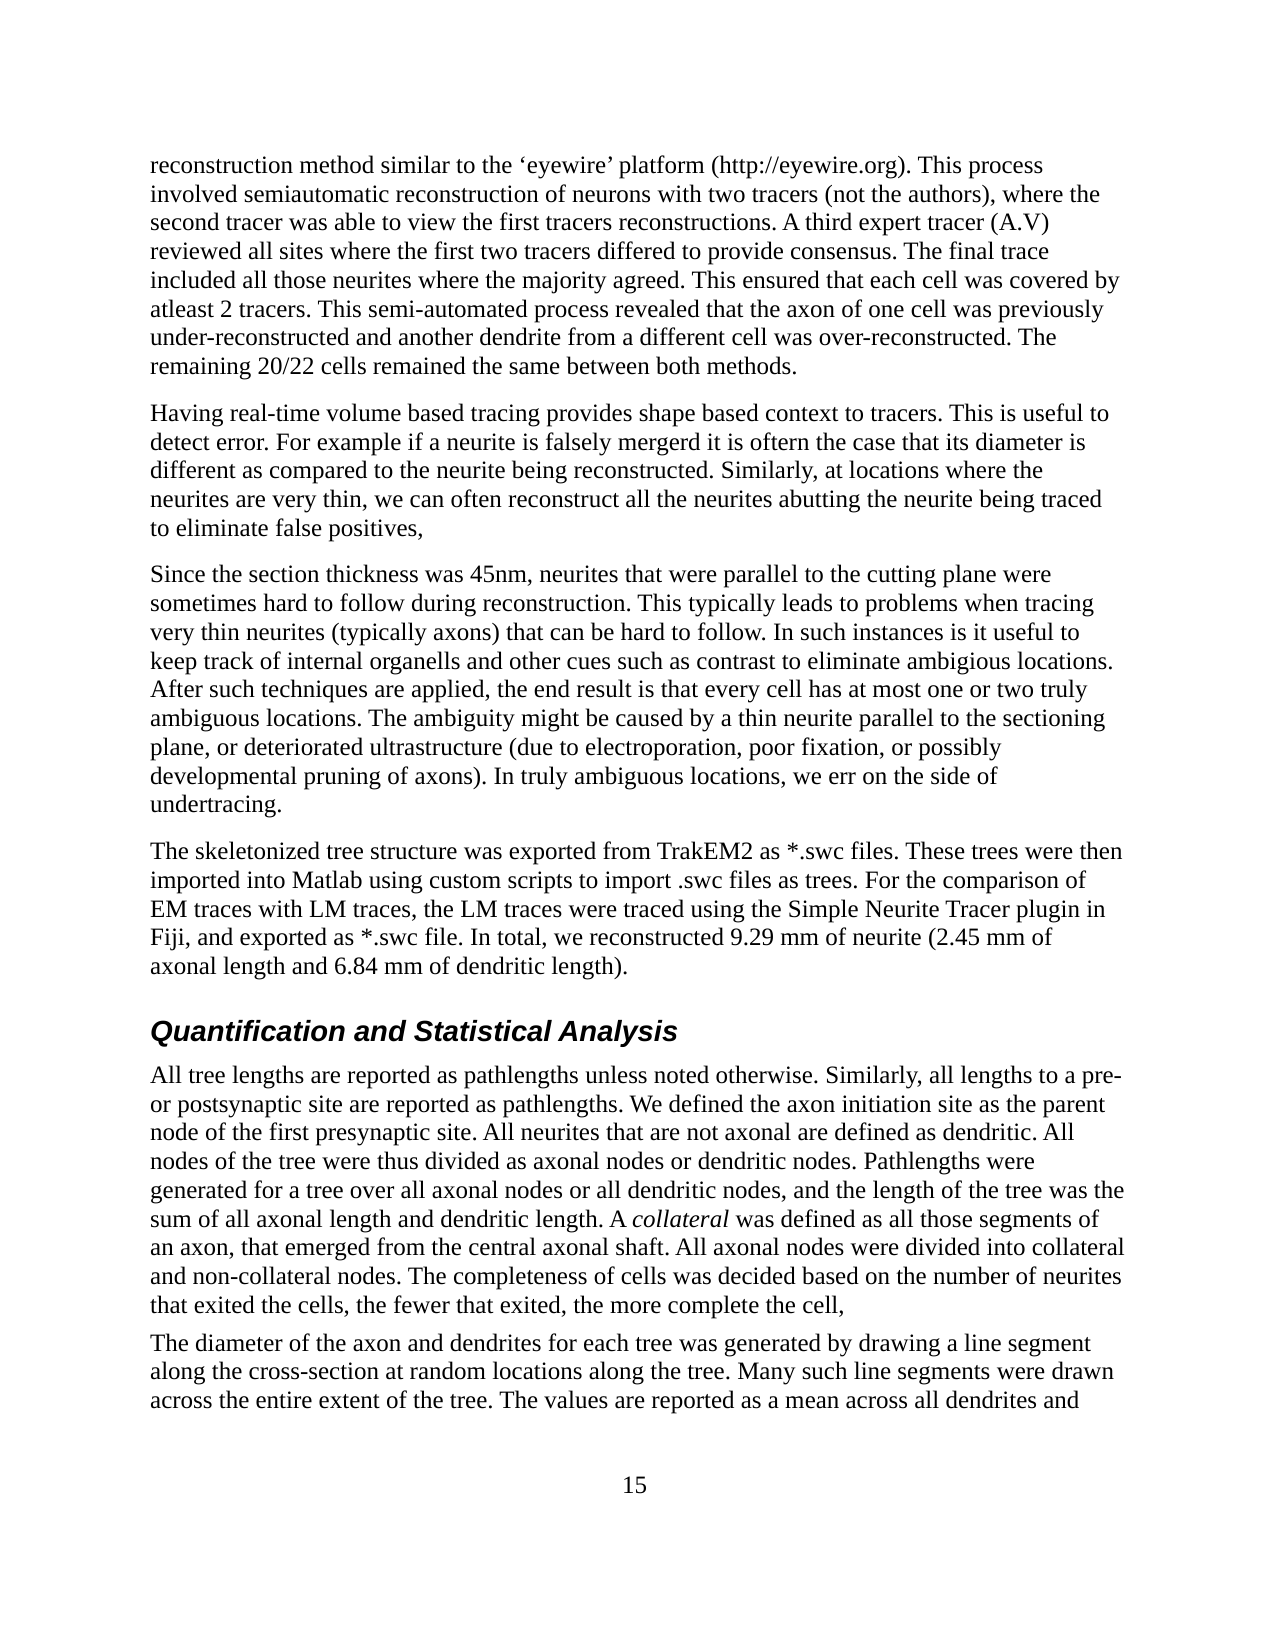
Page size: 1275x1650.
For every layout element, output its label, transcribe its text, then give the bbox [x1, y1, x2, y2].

subtitle Quantification and Statistical Analysis [150, 1014, 1125, 1047]
text Since the section thickness was 45nm, neurites that were parallel to the cutting plane were sometimes hard to follow during reconstruction. This typically leads to problems when tracing very thin neurites (typically axons) that can be hard to follow. In such instances is it useful to keep track of internal organells and other cues such as contrast to eliminate ambigious locations. After such techniques are applied, the end result is that every cell has at most one or two truly ambiguous locations. The ambiguity might be caused by a thin neurite parallel to the sectioning plane, or deteriorated ultrastructure (due to electroporation, poor fixation, or possibly developmental pruning of axons). In truly ambiguous locations, we err on the side of undertracing. [150, 559, 1125, 818]
text The diameter of the axon and dendrites for each tree was generated by drawing a line segment along the cross-section at random locations along the tree. Many such line segments were drawn across the entire extent of the tree. The values are reported as a mean across all dendrites and [150, 1328, 1125, 1414]
text The skeletonized tree structure was exported from TrakEM2 as *.swc files. These trees were then imported into Matlab using custom scripts to import .swc files as trees. For the comparison of EM traces with LM traces, the LM traces were traced using the Simple Neurite Tracer plugin in Fiji, and exported as *.swc file. In total, we reconstructed 9.29 mm of neurite (2.45 mm of axonal length and 6.84 mm of dendritic length). [150, 836, 1125, 980]
text Having real-time volume based tracing provides shape based context to tracers. This is useful to detect error. For example if a neurite is falsely mergerd it is oftern the case that its diameter is different as compared to the neurite being reconstructed. Similarly, at locations where the neurites are very thin, we can often reconstruct all the neurites abutting the neurite being traced to eliminate false positives, [150, 398, 1125, 542]
text reconstruction method similar to the ‘eyewire’ platform (http://eyewire.org). This process involved semiautomatic reconstruction of neurons with two tracers (not the authors), where the second tracer was able to view the first tracers reconstructions. A third expert tracer (A.V) reviewed all sites where the first two tracers differed to provide consensus. The final trace included all those neurites where the majority agreed. This ensured that each cell was covered by atleast 2 tracers. This semi-automated process revealed that the axon of one cell was previously under-reconstructed and another dendrite from a different cell was over-reconstructed. The remaining 20/22 cells remained the same between both methods. [150, 150, 1125, 380]
text All tree lengths are reported as pathlengths unless noted otherwise. Similarly, all lengths to a pre- or postsynaptic site are reported as pathlengths. We defined the axon initiation site as the parent node of the first presynaptic site. All neurites that are not axonal are defined as dendritic. All nodes of the tree were thus divided as axonal nodes or dendritic nodes. Pathlengths were generated for a tree over all axonal nodes or all dendritic nodes, and the length of the tree was the sum of all axonal length and dendritic length. A collateral was defined as all those segments of an axon, that emerged from the central axonal shaft. All axonal nodes were divided into collateral and non-collateral nodes. The completeness of cells was decided based on the number of neurites that exited the cells, the fewer that exited, the more complete the cell, [150, 1060, 1125, 1319]
